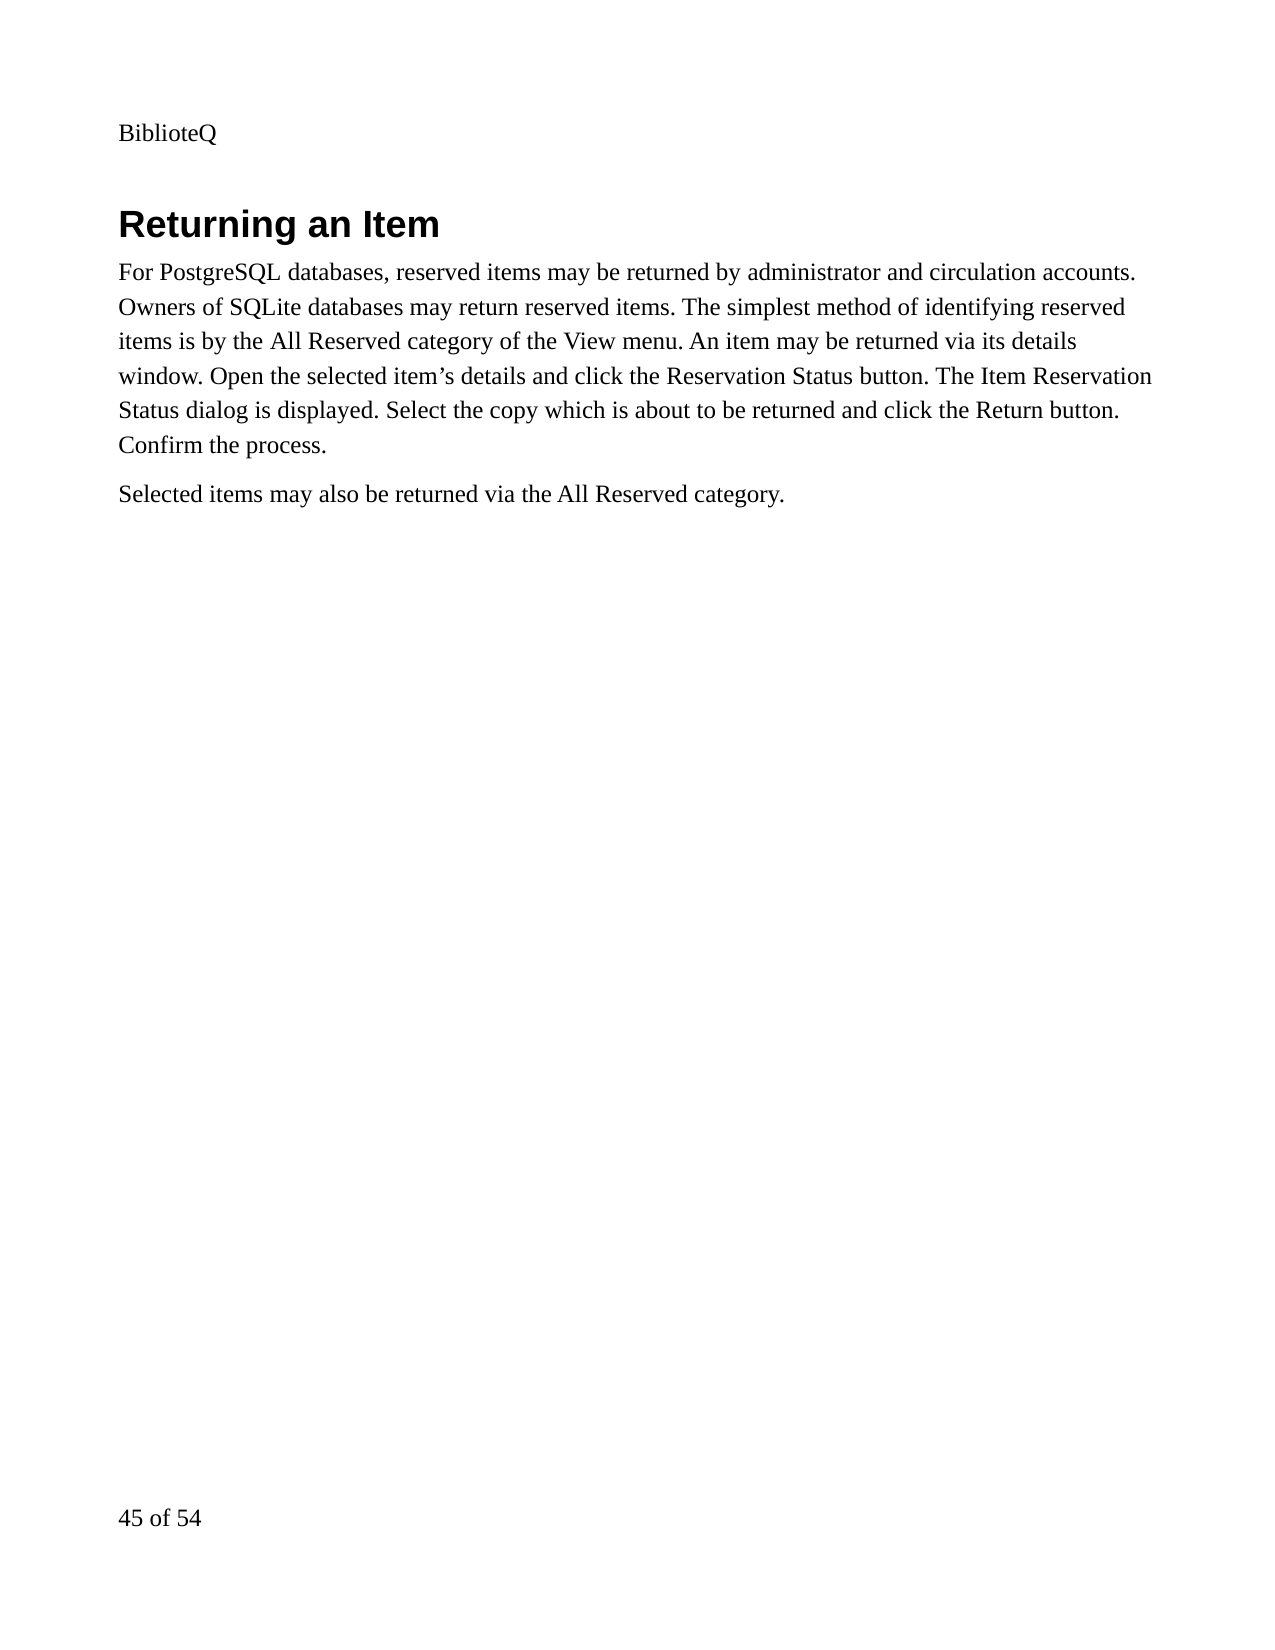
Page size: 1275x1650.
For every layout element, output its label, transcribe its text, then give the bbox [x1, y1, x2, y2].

text For PostgreSQL databases, reserved items may be returned by administrator and circulation accounts. Owners of SQLite databases may return reserved items. The simplest method of identifying reserved items is by the All Reserved category of the View menu. An item may be returned via its details window. Open the selected item’s details and click the Reservation Status button. The Item Reservation Status dialog is displayed. Select the copy which is about to be returned and click the Return button. Confirm the process. [118, 257, 1157, 459]
text Selected items may also be returned via the All Reserved category. [118, 479, 1157, 508]
subtitle Returning an Item [118, 201, 1157, 245]
